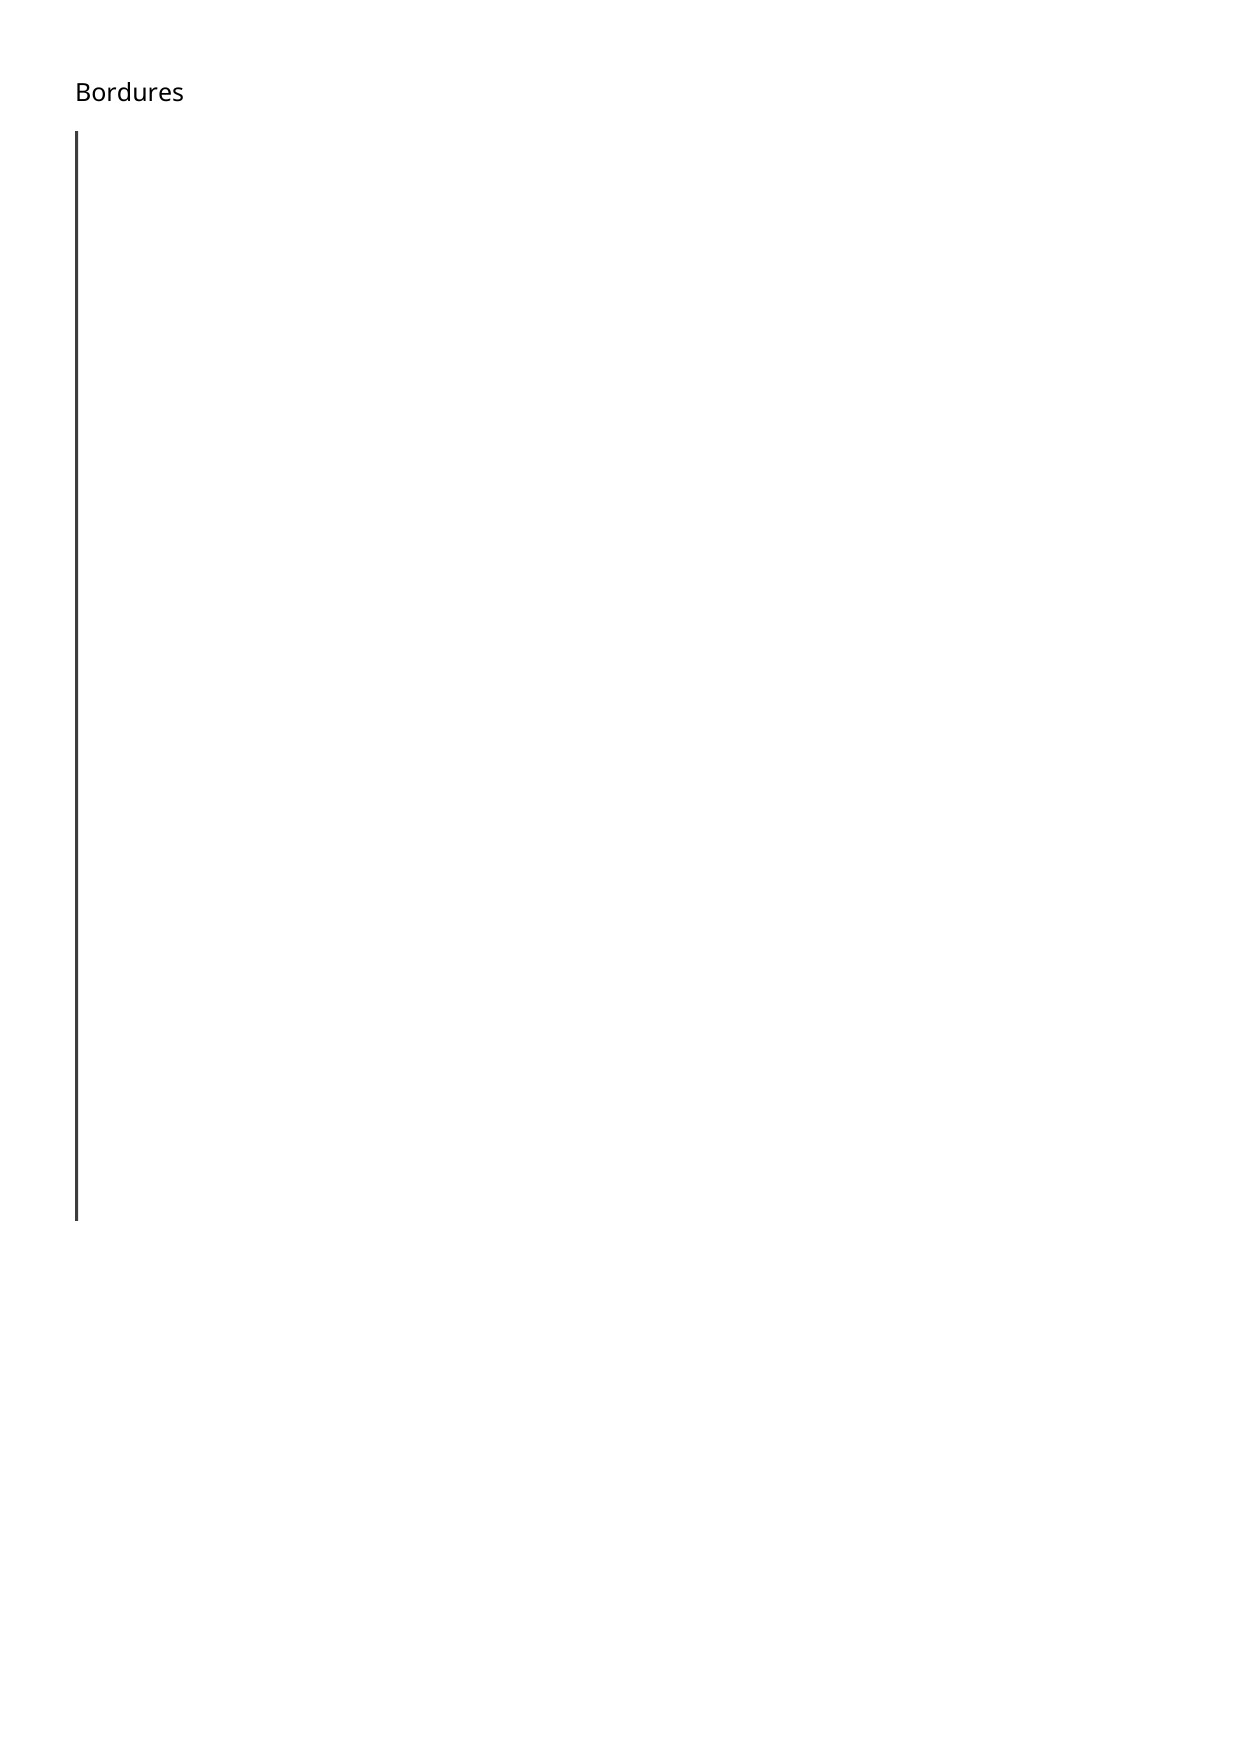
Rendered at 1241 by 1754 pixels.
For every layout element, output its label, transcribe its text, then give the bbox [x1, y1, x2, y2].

text Bordures [75, 75, 1165, 109]
